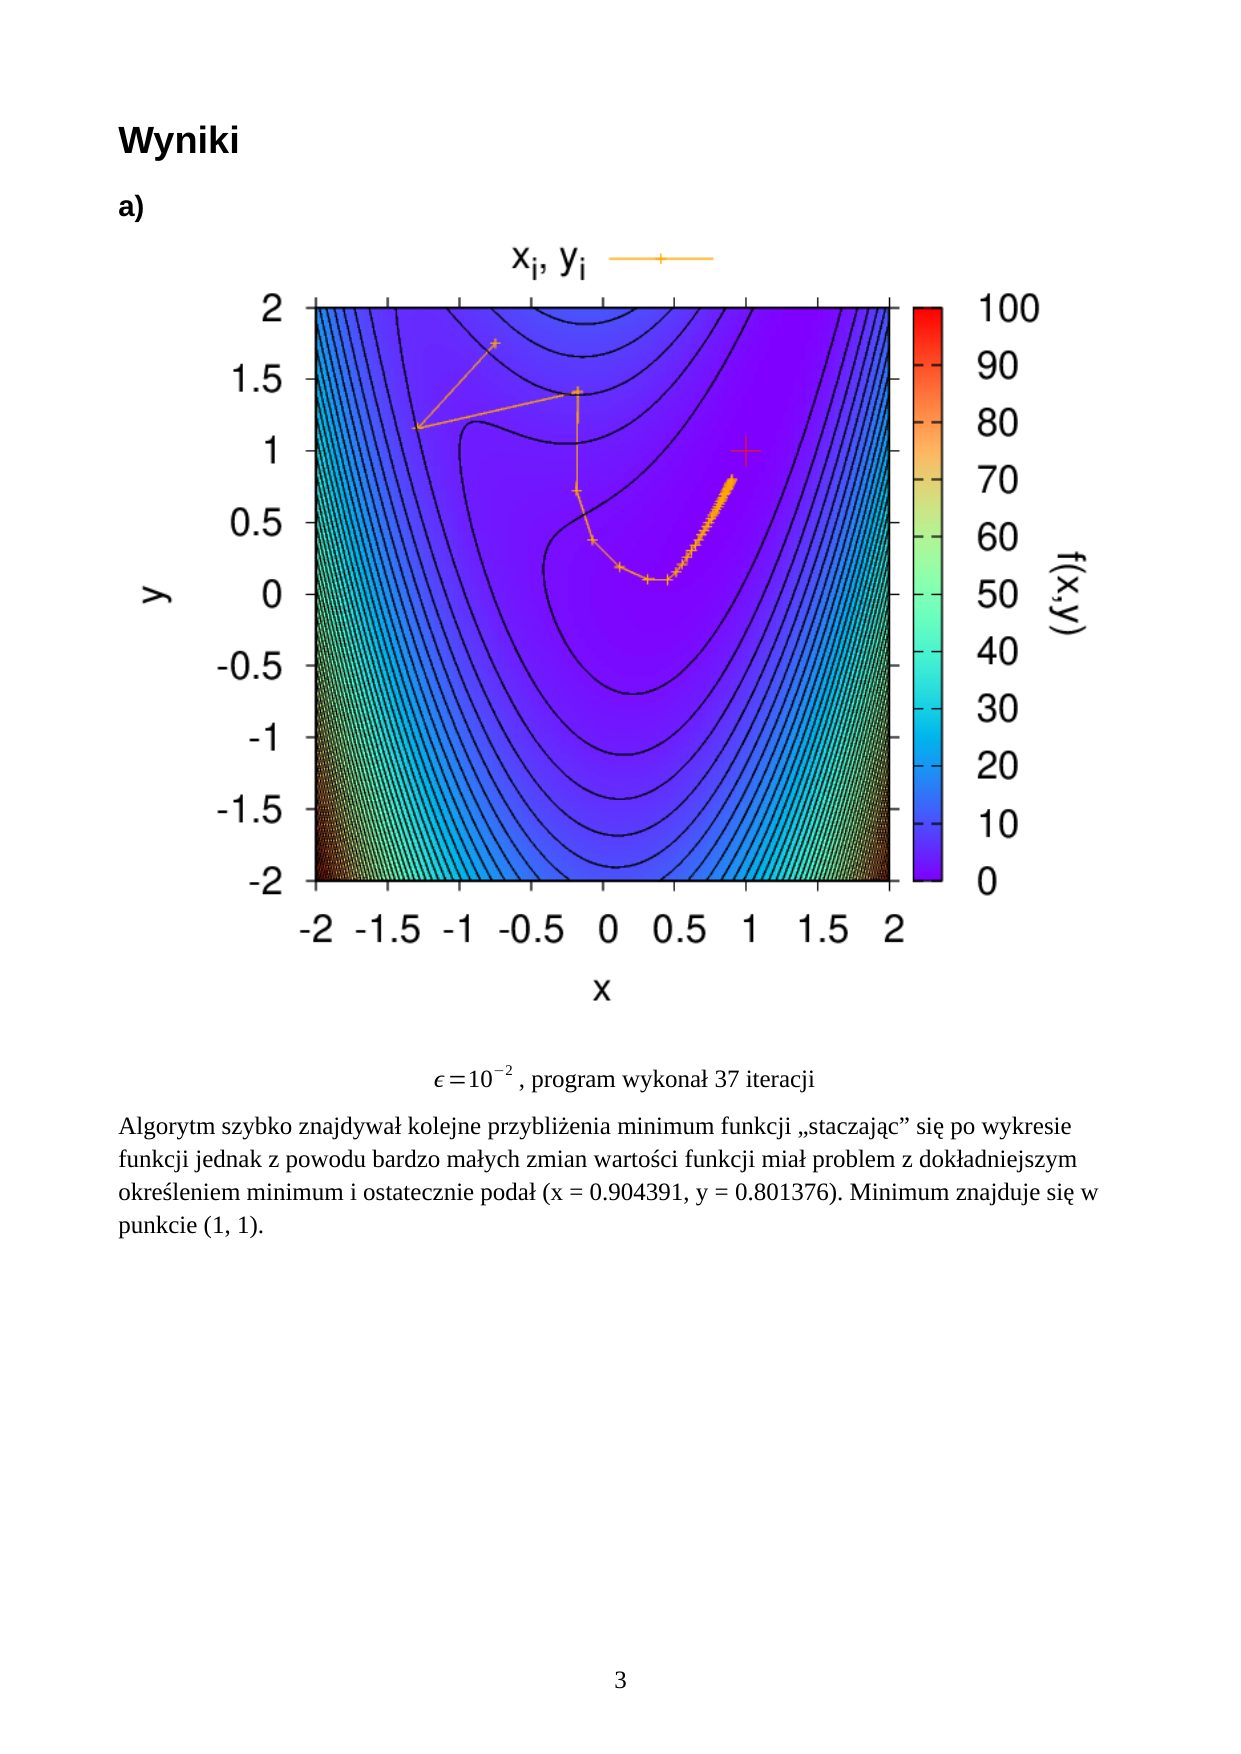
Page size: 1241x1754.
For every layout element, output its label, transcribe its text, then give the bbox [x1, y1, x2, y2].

picture [118, 235, 1123, 1010]
text Algorytm szybko znajdywał kolejne przybliżenia minimum funkcji „staczając” się po wykresie funkcji jednak z powodu bardzo małych zmian wartości funkcji miał problem z dokładniejszym określeniem minimum i ostatecznie podał (x = 0.904391, y = 0.801376). Minimum znajduje się w punkcie (1, 1). [118, 1111, 1122, 1239]
subtitle Wyniki [118, 118, 1122, 162]
text , program wykonał 37 iteracji [118, 1061, 1122, 1093]
subtitle a) [118, 189, 1122, 223]
